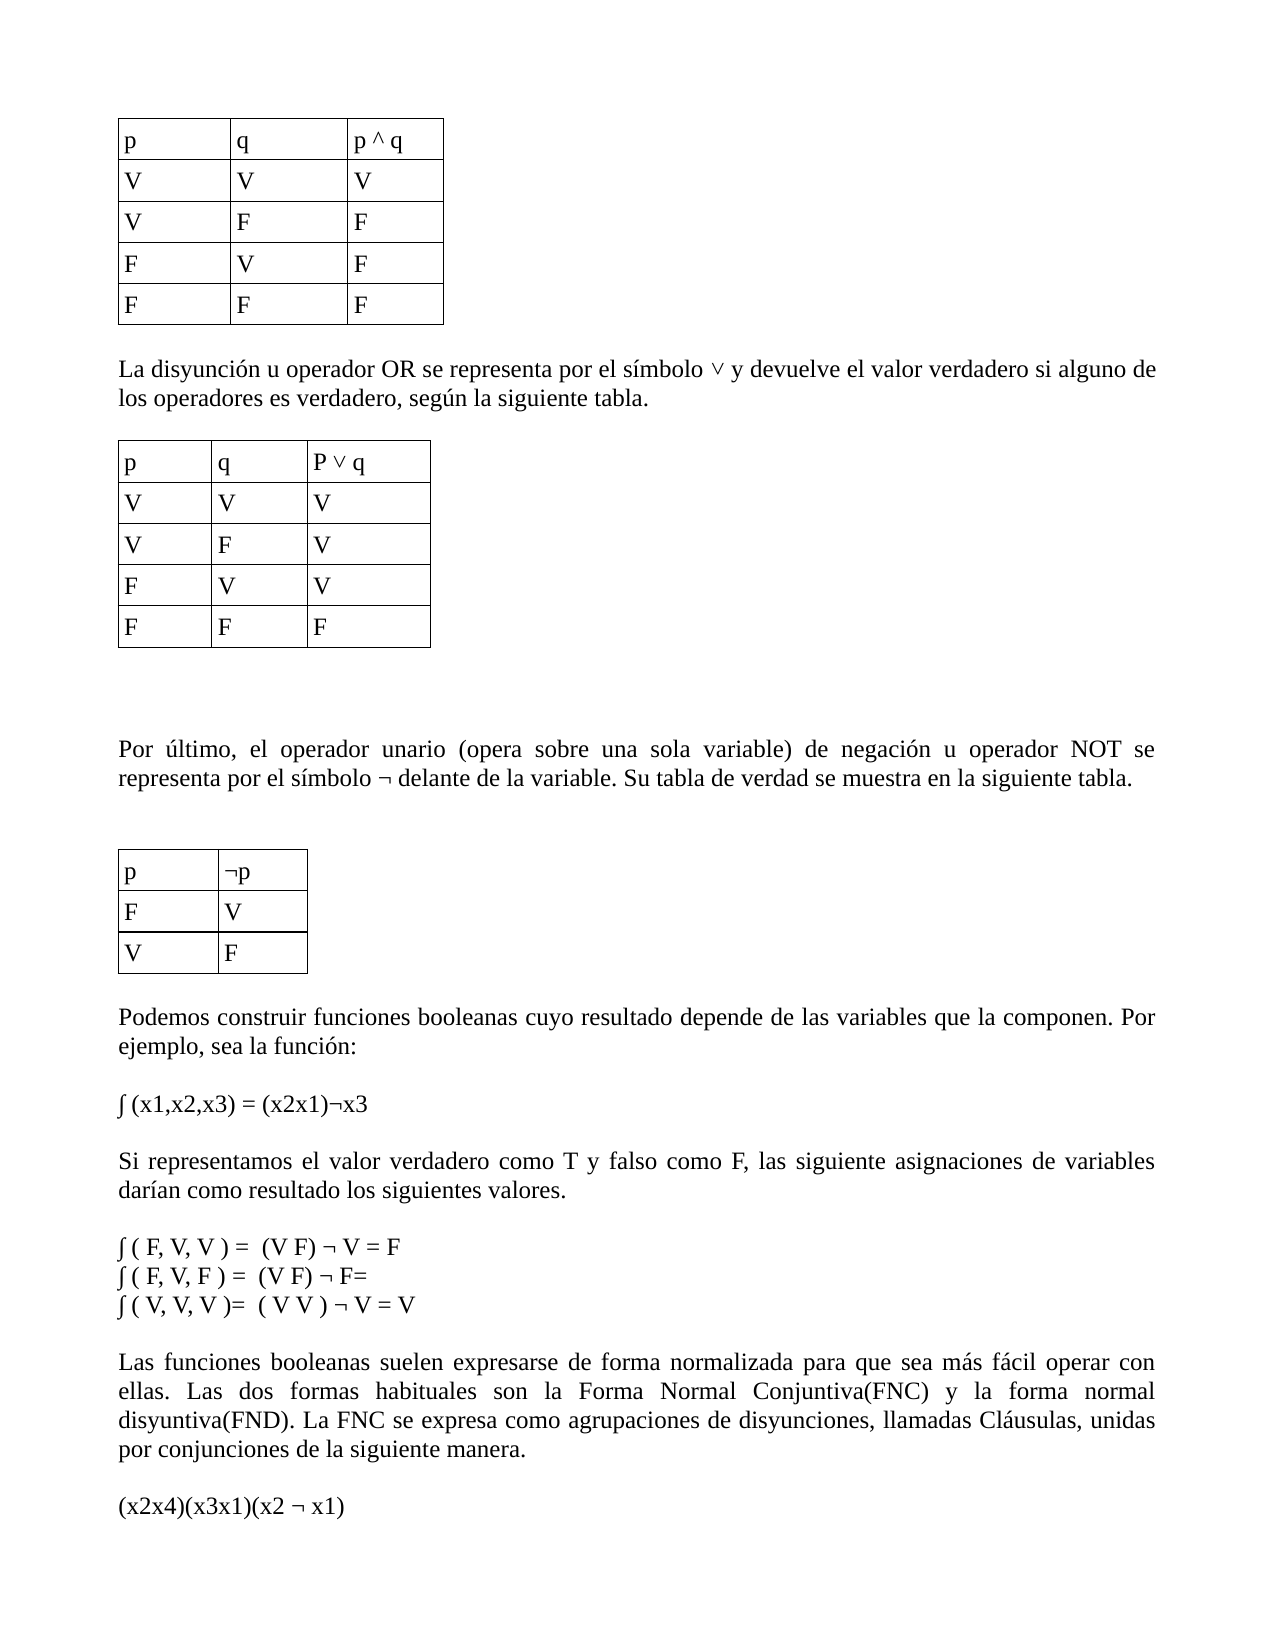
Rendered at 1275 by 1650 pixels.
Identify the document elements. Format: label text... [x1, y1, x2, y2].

table_cell V [212, 483, 307, 523]
table_header q [212, 441, 307, 482]
table_cell F [212, 606, 307, 647]
table_cell F [231, 202, 347, 242]
table_header p [119, 119, 230, 159]
table_header q [231, 119, 347, 159]
table_cell V [308, 565, 430, 605]
table_cell V [308, 483, 430, 523]
text ∫ ( F, V, V ) = (V F) ¬ V = F [118, 1232, 1157, 1261]
table_cell F [119, 606, 211, 647]
text ∫ ( F, V, F ) = (V F) ¬ F= [118, 1261, 1157, 1290]
table_header p [119, 850, 218, 890]
table_cell F [119, 243, 230, 283]
table_cell F [231, 284, 347, 324]
table_cell V [348, 160, 443, 201]
table_cell V [231, 160, 347, 201]
table_header P ˅ q [308, 441, 430, 482]
table_cell F [219, 933, 307, 973]
text Si representamos el valor verdadero como T y falso como F, las siguiente asignaciones de variables darían como resultado los siguientes valores. [118, 1146, 1157, 1204]
table_cell V [119, 483, 211, 523]
table_cell V [119, 160, 230, 201]
text La disyunción u operador OR se representa por el símbolo ˅ y devuelve el valor verdadero si alguno de los operadores es verdadero, según la siguiente tabla. [118, 354, 1157, 412]
table_header ¬p [219, 850, 307, 890]
table_header p ^ q [348, 119, 443, 159]
table_cell F [348, 284, 443, 324]
table_cell V [212, 565, 307, 605]
text Podemos construir funciones booleanas cuyo resultado depende de las variables que la componen. Por ejemplo, sea la función: [118, 1002, 1157, 1060]
text Las funciones booleanas suelen expresarse de forma normalizada para que sea más fácil operar con ellas. Las dos formas habituales son la Forma Normal Conjuntiva(FNC) y la forma normal disyuntiva(FND). La FNC se expresa como agrupaciones de disyunciones, llamadas Cláusulas, unidas por conjunciones de la siguiente manera. [118, 1347, 1157, 1462]
text ∫ (x1,x2,x3) = (x2x1)¬x3 [118, 1089, 1157, 1117]
table_cell F [348, 202, 443, 242]
table_cell V [308, 524, 430, 564]
text ∫ ( V, V, V )= ( V V ) ¬ V = V [118, 1290, 1157, 1319]
table_cell F [308, 606, 430, 647]
table_header p [119, 441, 211, 482]
table_cell F [119, 565, 211, 605]
text Por último, el operador unario (opera sobre una sola variable) de negación u operador NOT se representa por el símbolo ¬ delante de la variable. Su tabla de verdad se muestra en la siguiente tabla. [118, 734, 1157, 791]
table_cell V [119, 202, 230, 242]
text (x2x4)(x3x1)(x2 ¬ x1) [118, 1491, 1157, 1520]
table_cell F [348, 243, 443, 283]
table_cell V [119, 524, 211, 564]
table_cell F [119, 891, 218, 931]
table_cell V [119, 933, 218, 973]
table_cell V [219, 891, 307, 931]
table_cell V [231, 243, 347, 283]
table_cell F [119, 284, 230, 324]
table_cell F [212, 524, 307, 564]
